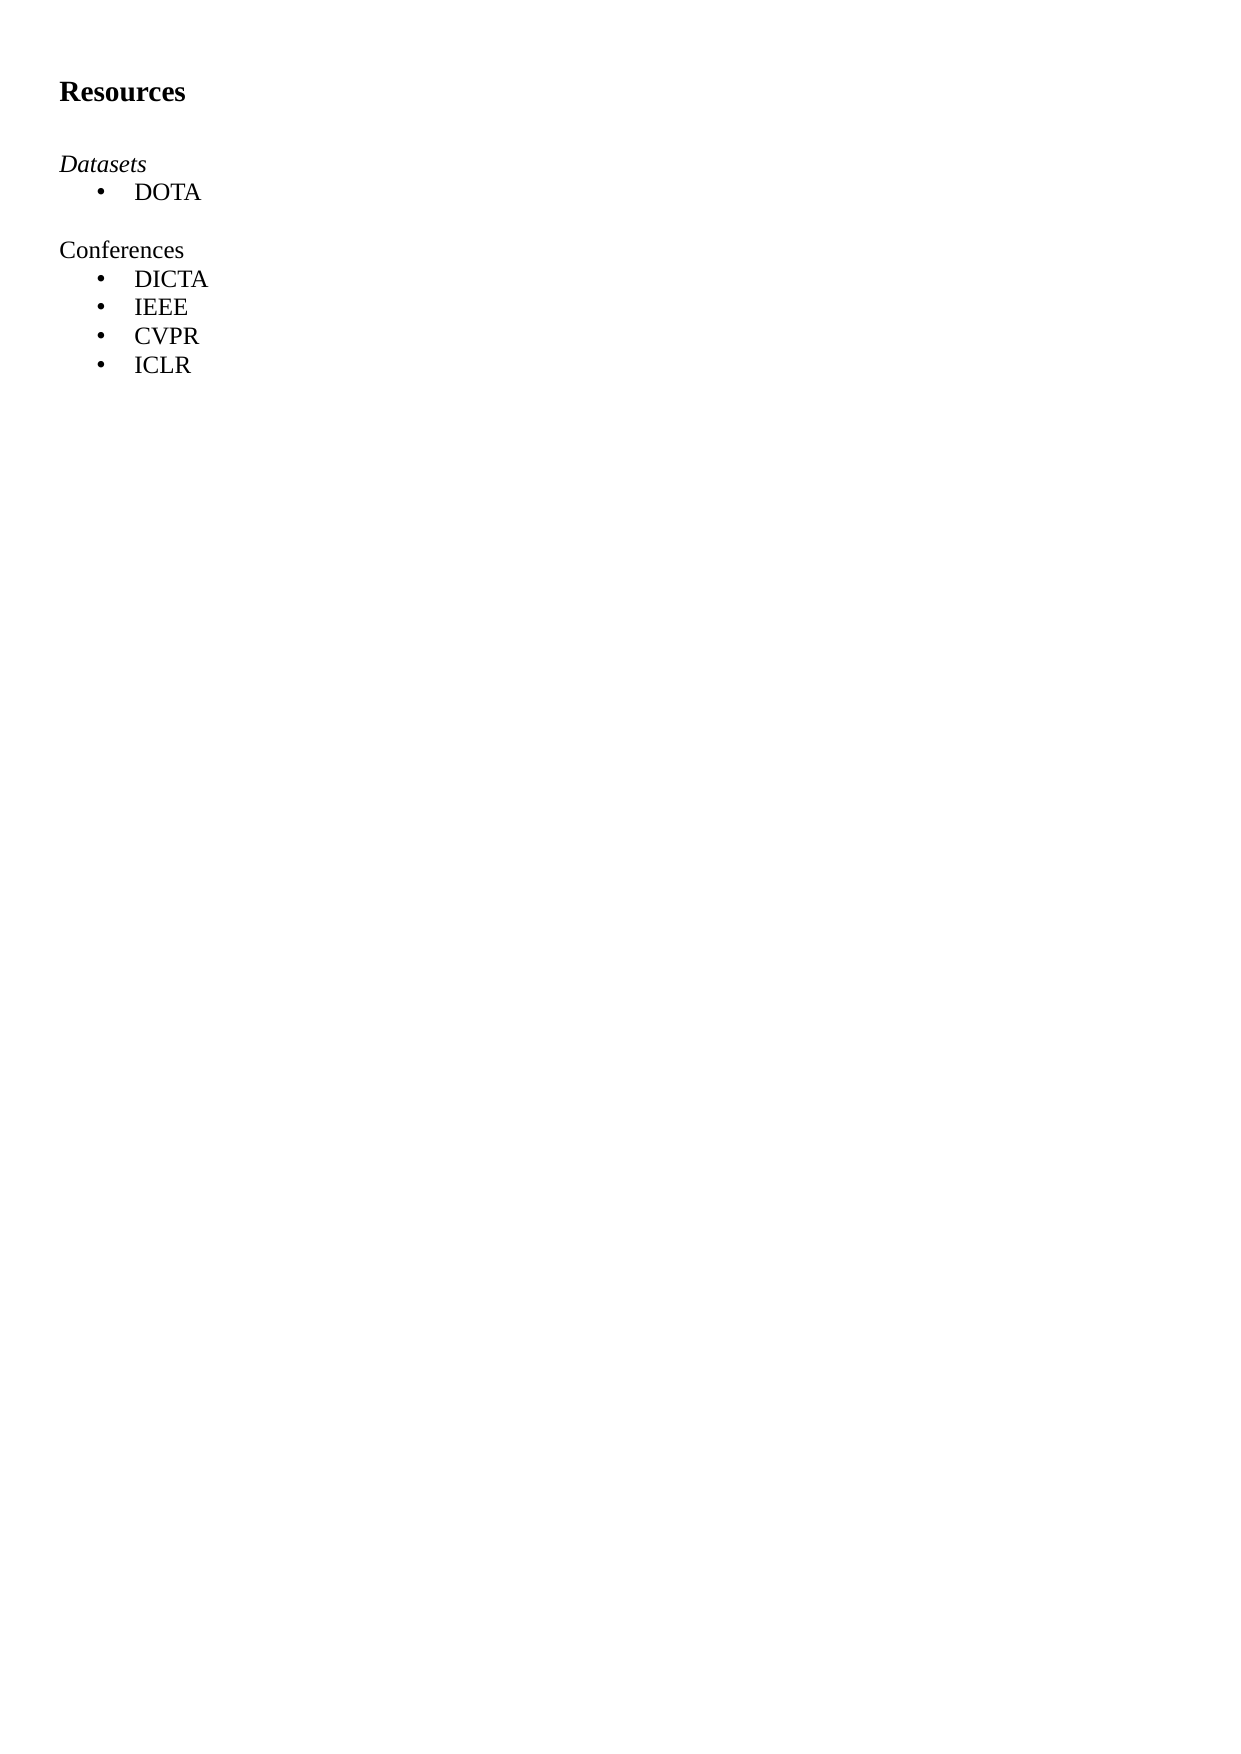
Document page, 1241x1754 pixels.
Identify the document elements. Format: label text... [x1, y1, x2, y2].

text Conferences [59, 235, 1181, 264]
list ICLR [97, 350, 1181, 379]
text Datasets [59, 149, 1181, 177]
list DOTA [97, 177, 1181, 206]
list IEEE [97, 292, 1181, 321]
subtitle Resources [59, 74, 1181, 107]
list CVPR [97, 321, 1181, 350]
list DICTA [97, 264, 1181, 292]
